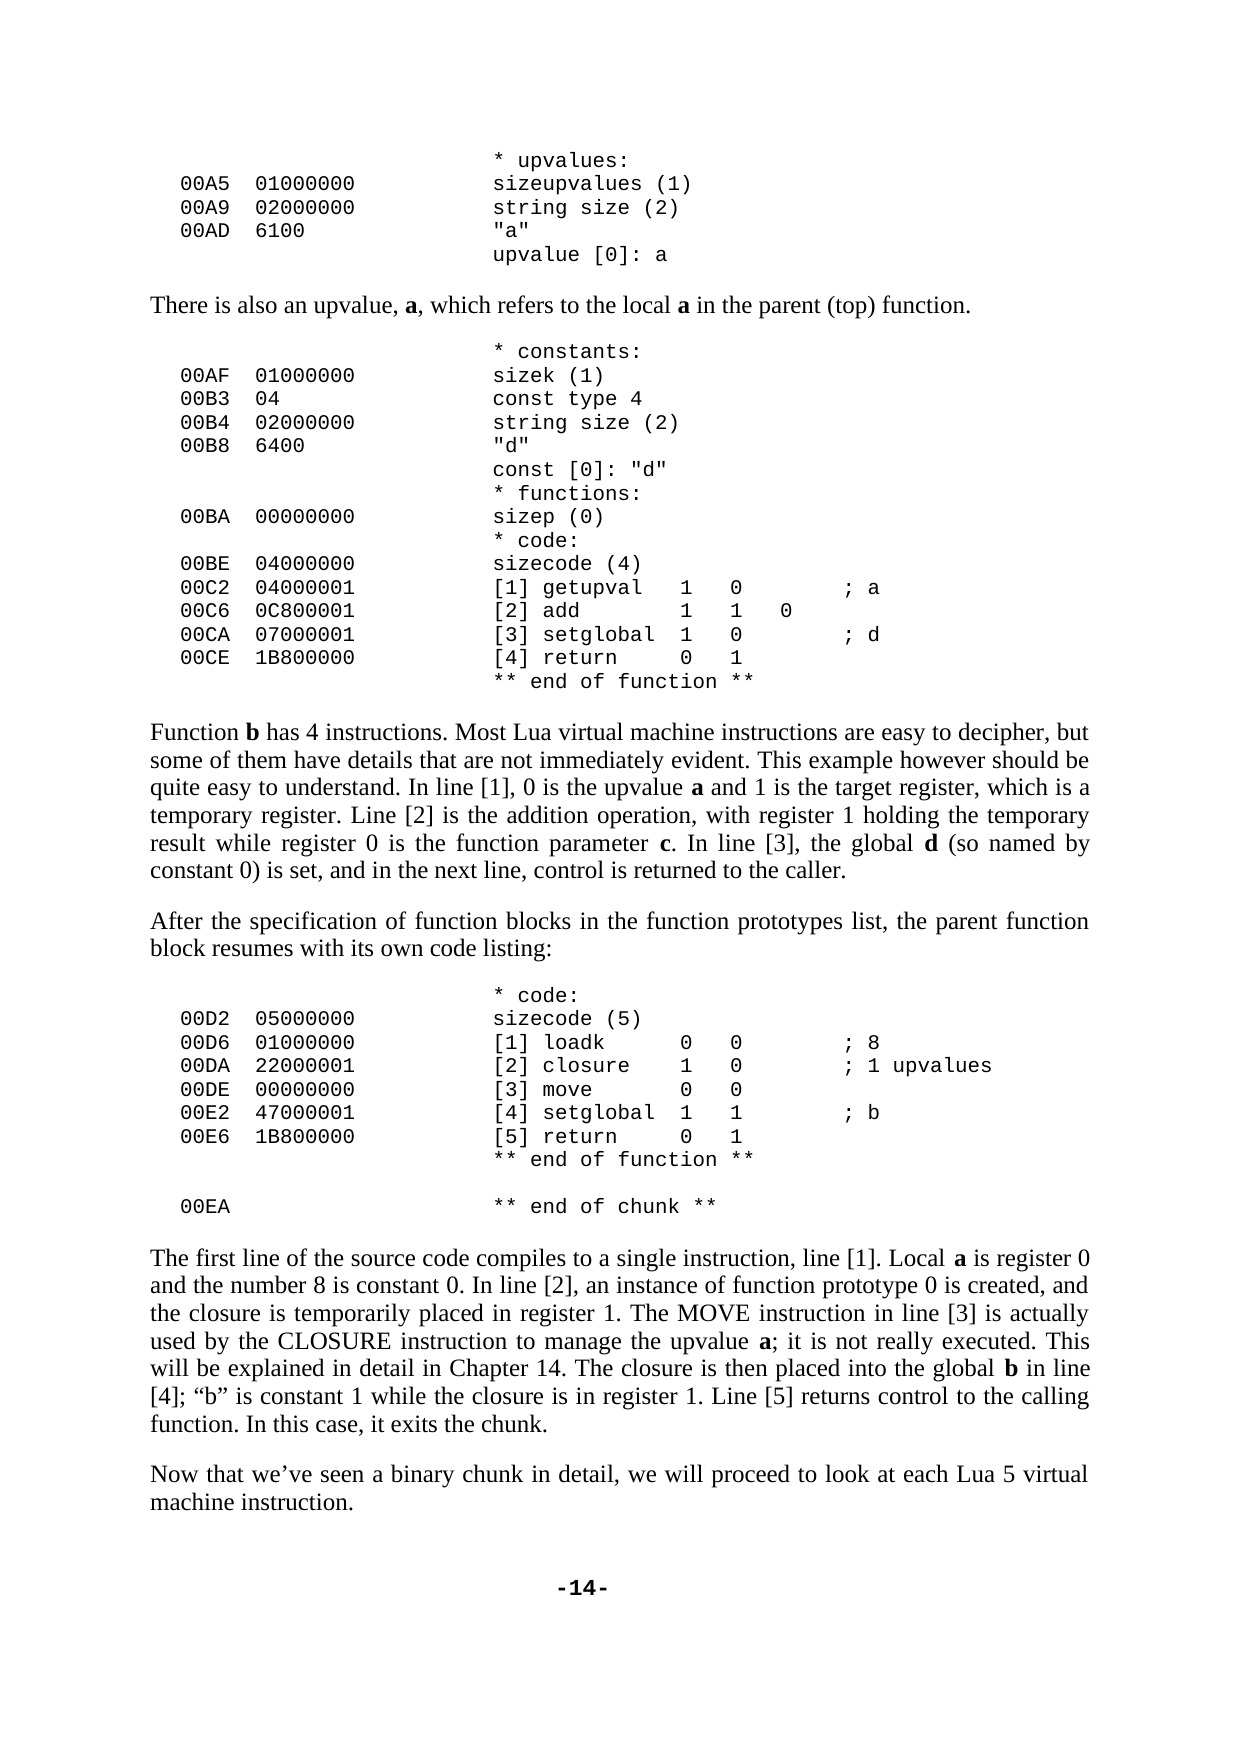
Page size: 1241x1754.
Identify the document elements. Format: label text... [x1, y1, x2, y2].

text ** end of function ** [180, 1149, 1091, 1173]
text After the specification of function blocks in the function prototypes list, the parent function block resumes with its own code listing: [150, 907, 1091, 962]
text 00C2 04000001 [1] getupval 1 0 ; a [180, 577, 1091, 600]
text 00EA ** end of chunk ** [180, 1197, 1091, 1220]
text upvalue [0]: a [180, 244, 1091, 268]
text 00B8 6400 "d" [180, 436, 1091, 459]
text There is also an upvalue, a, which refers to the local a in the parent (top) function. [150, 291, 1091, 319]
text 00D2 05000000 sizecode (5) [180, 1008, 1091, 1032]
text 00BE 04000000 sizecode (4) [180, 553, 1091, 577]
text * constants: [180, 341, 1091, 365]
text 00A9 02000000 string size (2) [180, 197, 1091, 221]
text 00B4 02000000 string size (2) [180, 412, 1091, 436]
text * code: [180, 530, 1091, 553]
text 00E6 1B800000 [5] return 0 1 [180, 1126, 1091, 1149]
text 00C6 0C800001 [2] add 1 1 0 [180, 600, 1091, 624]
text 00A5 01000000 sizeupvalues (1) [180, 173, 1091, 197]
text 00DA 22000001 [2] closure 1 0 ; 1 upvalues [180, 1055, 1091, 1079]
text 00E2 47000001 [4] setglobal 1 1 ; b [180, 1102, 1091, 1126]
text The first line of the source code compiles to a single instruction, line [1]. Local a is register 0 and the number 8 is constant 0. In line [2], an instance of function prototype 0 is created, and the closure is temporarily placed in register 1. The MOVE instruction in line [3] is actually used by the CLOSURE instruction to manage the upvalue a; it is not really executed. This will be explained in detail in Chapter 14. The closure is then placed into the global b in line [4]; “b” is constant 1 while the closure is in register 1. Line [5] returns control to the calling function. In this case, it exits the chunk. [150, 1244, 1091, 1438]
text const [0]: "d" [180, 459, 1091, 483]
text 00B3 04 const type 4 [180, 388, 1091, 412]
text 00CE 1B800000 [4] return 0 1 [180, 647, 1091, 671]
text 00BA 00000000 sizep (0) [180, 506, 1091, 530]
text * functions: [180, 483, 1091, 506]
text ** end of function ** [180, 671, 1091, 694]
text 00D6 01000000 [1] loadk 0 0 ; 8 [180, 1032, 1091, 1055]
text 00AD 6100 "a" [180, 221, 1091, 244]
text Function b has 4 instructions. Most Lua virtual machine instructions are easy to decipher, but some of them have details that are not immediately evident. This example however should be quite easy to understand. In line [1], 0 is the upvalue a and 1 is the target register, which is a temporary register. Line [2] is the addition operation, with register 1 holding the temporary result while register 0 is the function parameter c. In line [3], the global d (so named by constant 0) is set, and in the next line, control is returned to the caller. [150, 718, 1091, 884]
text 00AF 01000000 sizek (1) [180, 365, 1091, 388]
text 00DE 00000000 [3] move 0 0 [180, 1079, 1091, 1102]
text 00CA 07000001 [3] setglobal 1 0 ; d [180, 624, 1091, 647]
text * code: [180, 985, 1091, 1008]
text Now that we’ve seen a binary chunk in detail, we will proceed to look at each Lua 5 virtual machine instruction. [150, 1460, 1091, 1516]
text * upvalues: [180, 150, 1091, 173]
